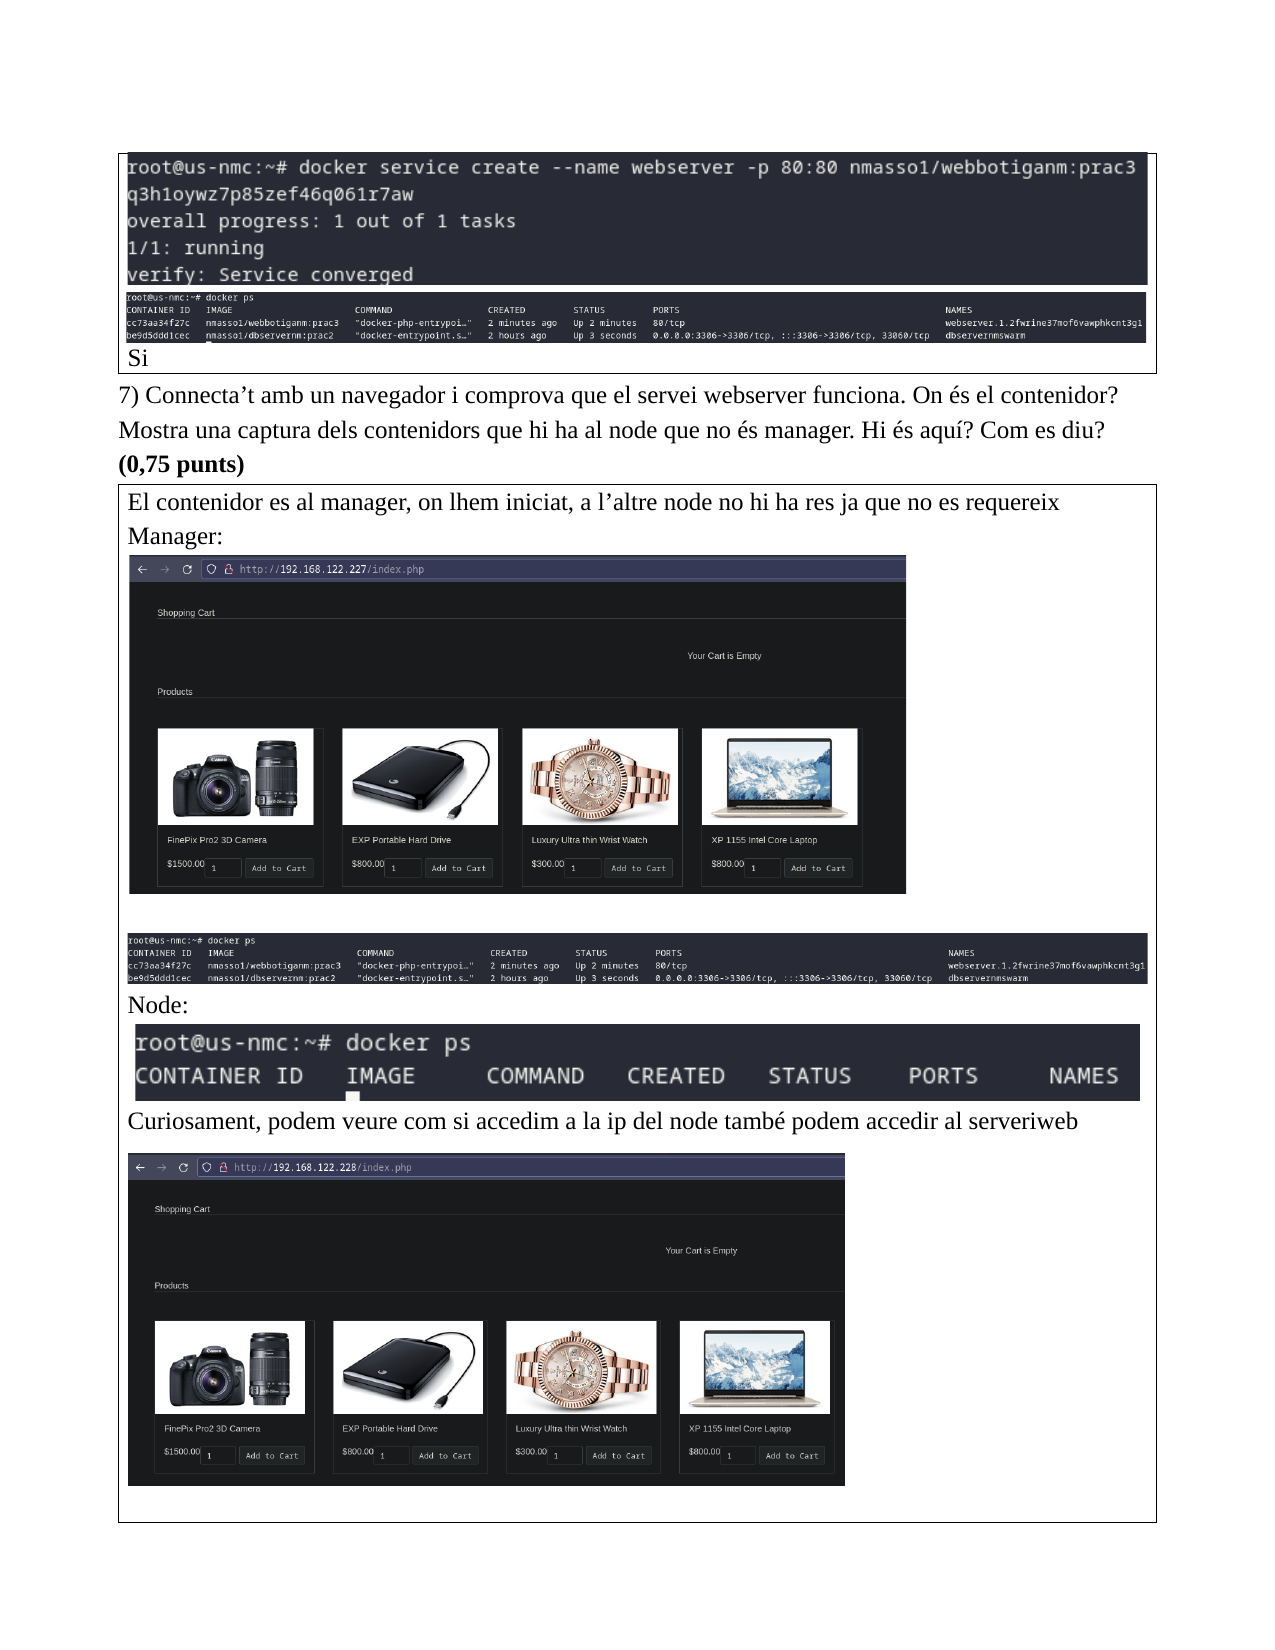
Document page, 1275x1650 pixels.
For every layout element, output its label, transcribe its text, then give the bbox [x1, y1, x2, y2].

picture [129, 555, 907, 894]
text Node: [119, 931, 1156, 1018]
picture [135, 1024, 1140, 1101]
text 7) Connecta’t amb un navegador i comprova que el servei webserver funciona. On és el contenidor? Mostra una captura dels contenidors que hi ha al node que no és manager. Hi és aquí? Com es diu? (0,75 punts) [118, 380, 1157, 478]
text Si [119, 154, 1156, 373]
text El contenidor es al manager, on lhem iniciat, a l’altre node no hi ha res ja que no es requereix [119, 485, 1156, 516]
picture [127, 152, 1148, 285]
picture [128, 1153, 845, 1486]
text Curiosament, podem veure com si accedim a la ip del node també podem accedir al serveriweb [119, 1021, 1156, 1135]
text Manager: [119, 518, 1156, 550]
picture [127, 933, 1148, 984]
picture [126, 292, 1147, 343]
